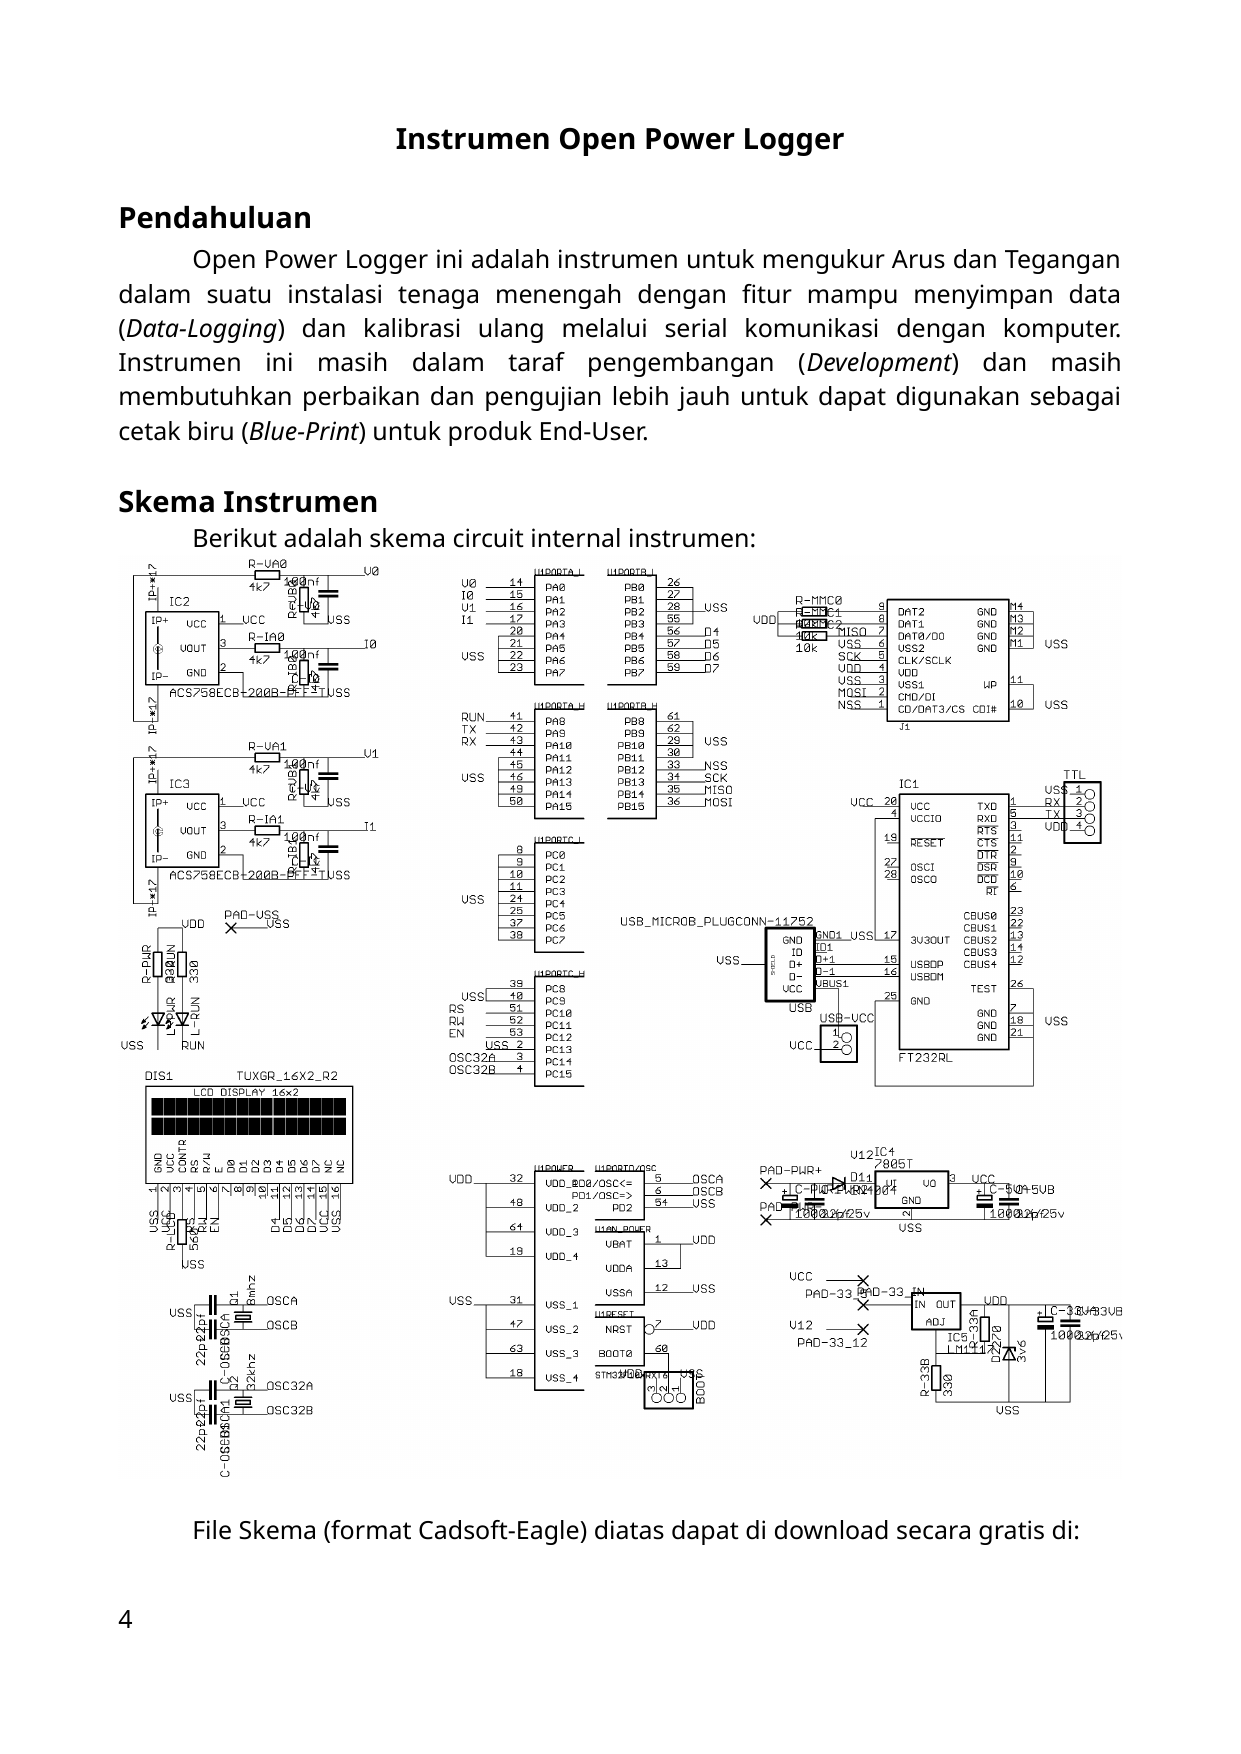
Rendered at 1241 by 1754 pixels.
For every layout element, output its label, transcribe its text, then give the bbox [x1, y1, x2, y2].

subtitle Pendahuluan [118, 197, 1122, 237]
picture [118, 555, 1123, 1479]
subtitle Skema Instrumen [118, 481, 1122, 521]
subtitle Instrumen Open Power Logger [118, 118, 1122, 158]
text File Skema (format Cadsoft-Eagle) diatas dapat di download secara gratis di: [118, 1513, 1122, 1547]
text Open Power Logger ini adalah instrumen untuk mengukur Arus dan Tegangan dalam suatu instalasi tenaga menengah dengan fitur mampu menyimpan data (Data-Logging) dan kalibrasi ulang melalui serial komunikasi dengan komputer. Instrumen ini masih dalam taraf pengembangan (Development) dan masih membutuhkan perbaikan dan pengujian lebih jauh untuk dapat digunakan sebagai cetak biru (Blue-Print) untuk produk End-User. [118, 237, 1122, 447]
text Berikut adalah skema circuit internal instrumen: [118, 521, 1122, 555]
